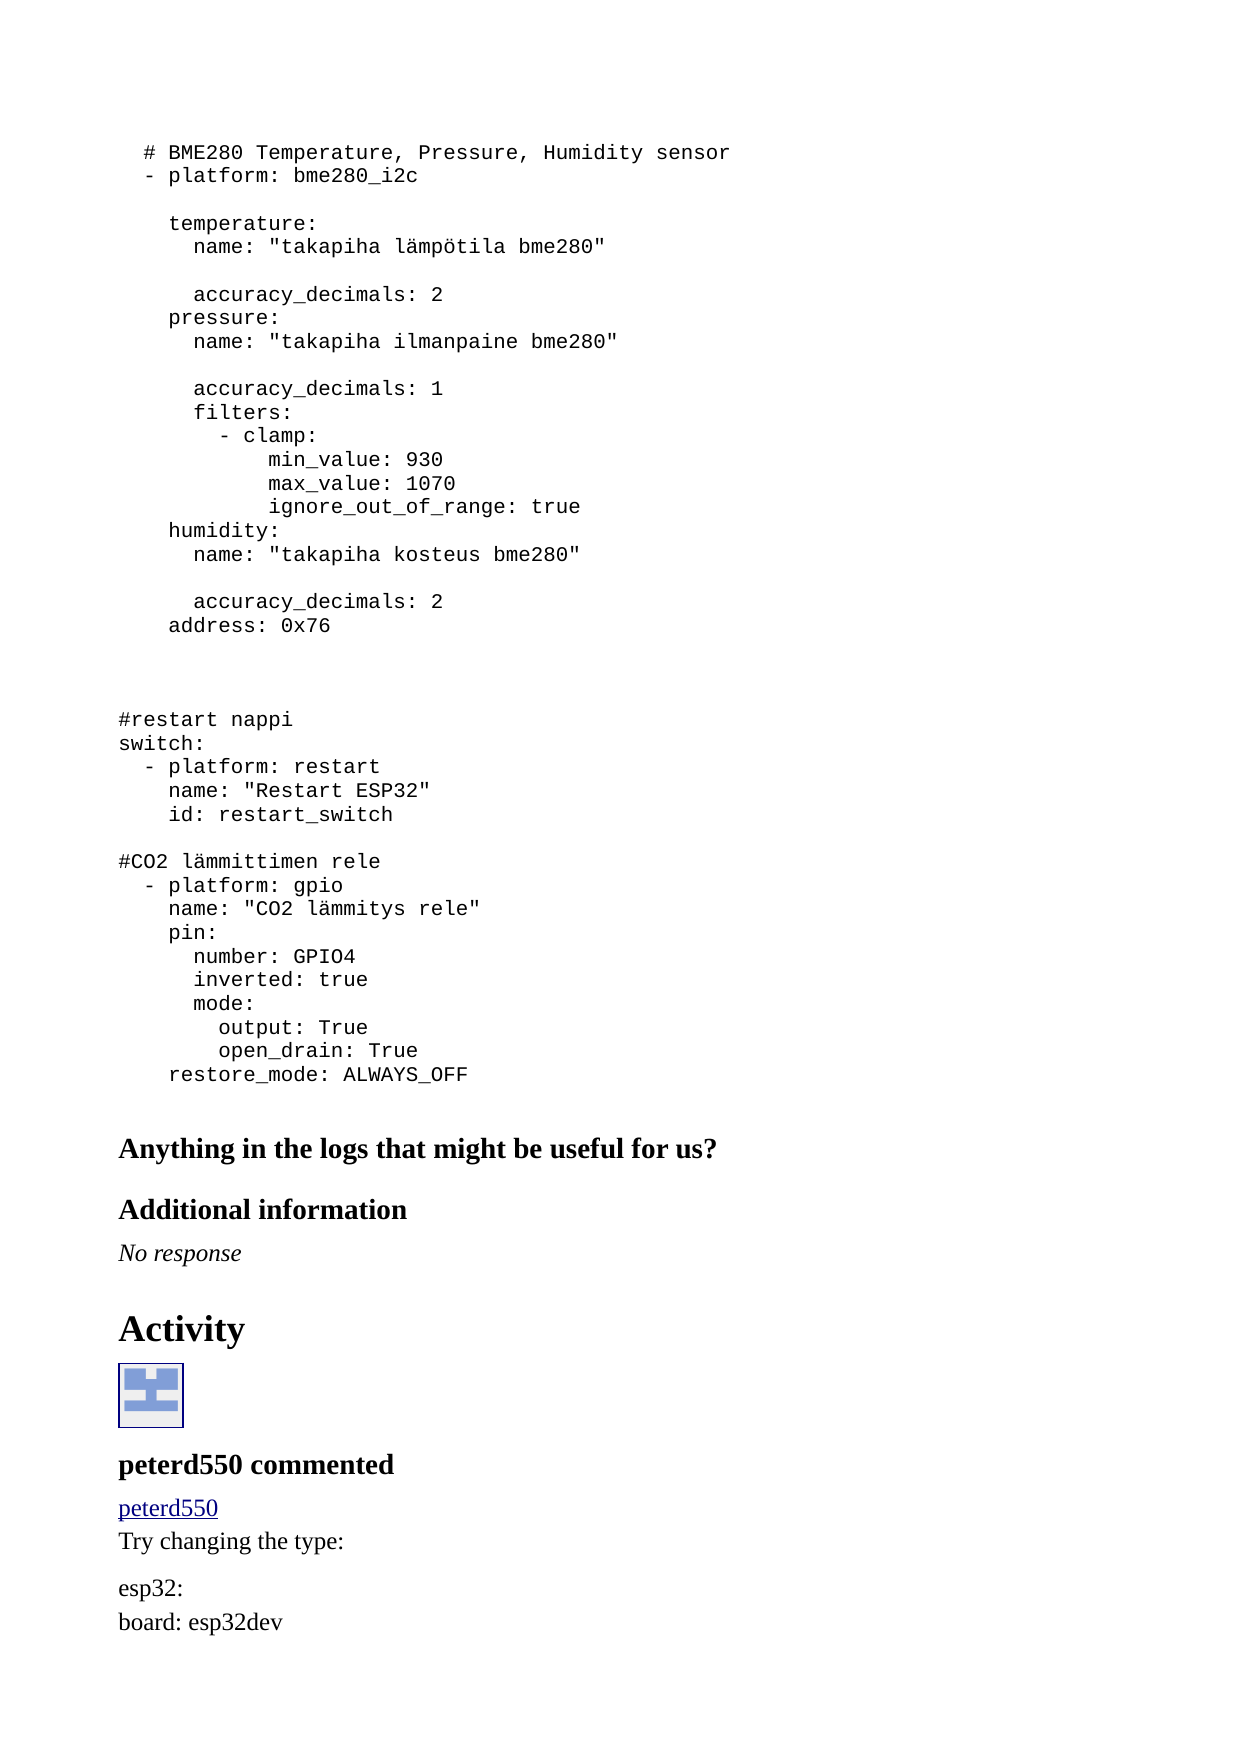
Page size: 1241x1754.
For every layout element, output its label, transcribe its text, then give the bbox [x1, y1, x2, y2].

text accuracy_decimals: 2 [118, 591, 1122, 615]
picture [120, 1364, 182, 1427]
text # BME280 Temperature, Pressure, Humidity sensor [118, 142, 1122, 165]
text peterd550 [118, 1493, 1122, 1522]
text name: "CO2 lämmitys rele" [118, 898, 1122, 922]
text Try changing the type: [118, 1526, 1122, 1555]
text esp32: board: esp32dev [118, 1573, 1122, 1635]
text pressure: [118, 307, 1122, 331]
text max_value: 1070 [118, 473, 1122, 496]
text inverted: true [118, 969, 1122, 993]
subtitle peterd550 commented [118, 1447, 1122, 1480]
subtitle Activity [118, 1307, 1122, 1350]
text number: GPIO4 [118, 946, 1122, 969]
text ignore_out_of_range: true [118, 496, 1122, 520]
text open_drain: True [118, 1040, 1122, 1064]
subtitle Anything in the logs that might be useful for us? [118, 1132, 1122, 1165]
text No response [118, 1238, 1122, 1267]
text switch: [118, 733, 1122, 757]
text filters: [118, 402, 1122, 426]
text name: "takapiha lämpötila bme280" [118, 236, 1122, 260]
text accuracy_decimals: 2 [118, 284, 1122, 307]
text #CO2 lämmittimen rele [118, 851, 1122, 875]
text - platform: restart [118, 757, 1122, 780]
text address: 0x76 [118, 615, 1122, 638]
text mode: [118, 993, 1122, 1017]
text pin: [118, 922, 1122, 946]
text restore_mode: ALWAYS_OFF [118, 1064, 1122, 1088]
text - platform: gpio [118, 875, 1122, 898]
text name: "takapiha kosteus bme280" [118, 544, 1122, 567]
text output: True [118, 1017, 1122, 1040]
text name: "takapiha ilmanpaine bme280" [118, 331, 1122, 354]
text name: "Restart ESP32" [118, 780, 1122, 804]
text temperature: [118, 213, 1122, 236]
text accuracy_decimals: 1 [118, 378, 1122, 402]
text #restart nappi [118, 709, 1122, 733]
text id: restart_switch [118, 804, 1122, 827]
subtitle Additional information [118, 1192, 1122, 1226]
text - platform: bme280_i2c [118, 165, 1122, 189]
text humidity: [118, 520, 1122, 544]
text - clamp: [118, 426, 1122, 449]
text min_value: 930 [118, 449, 1122, 473]
